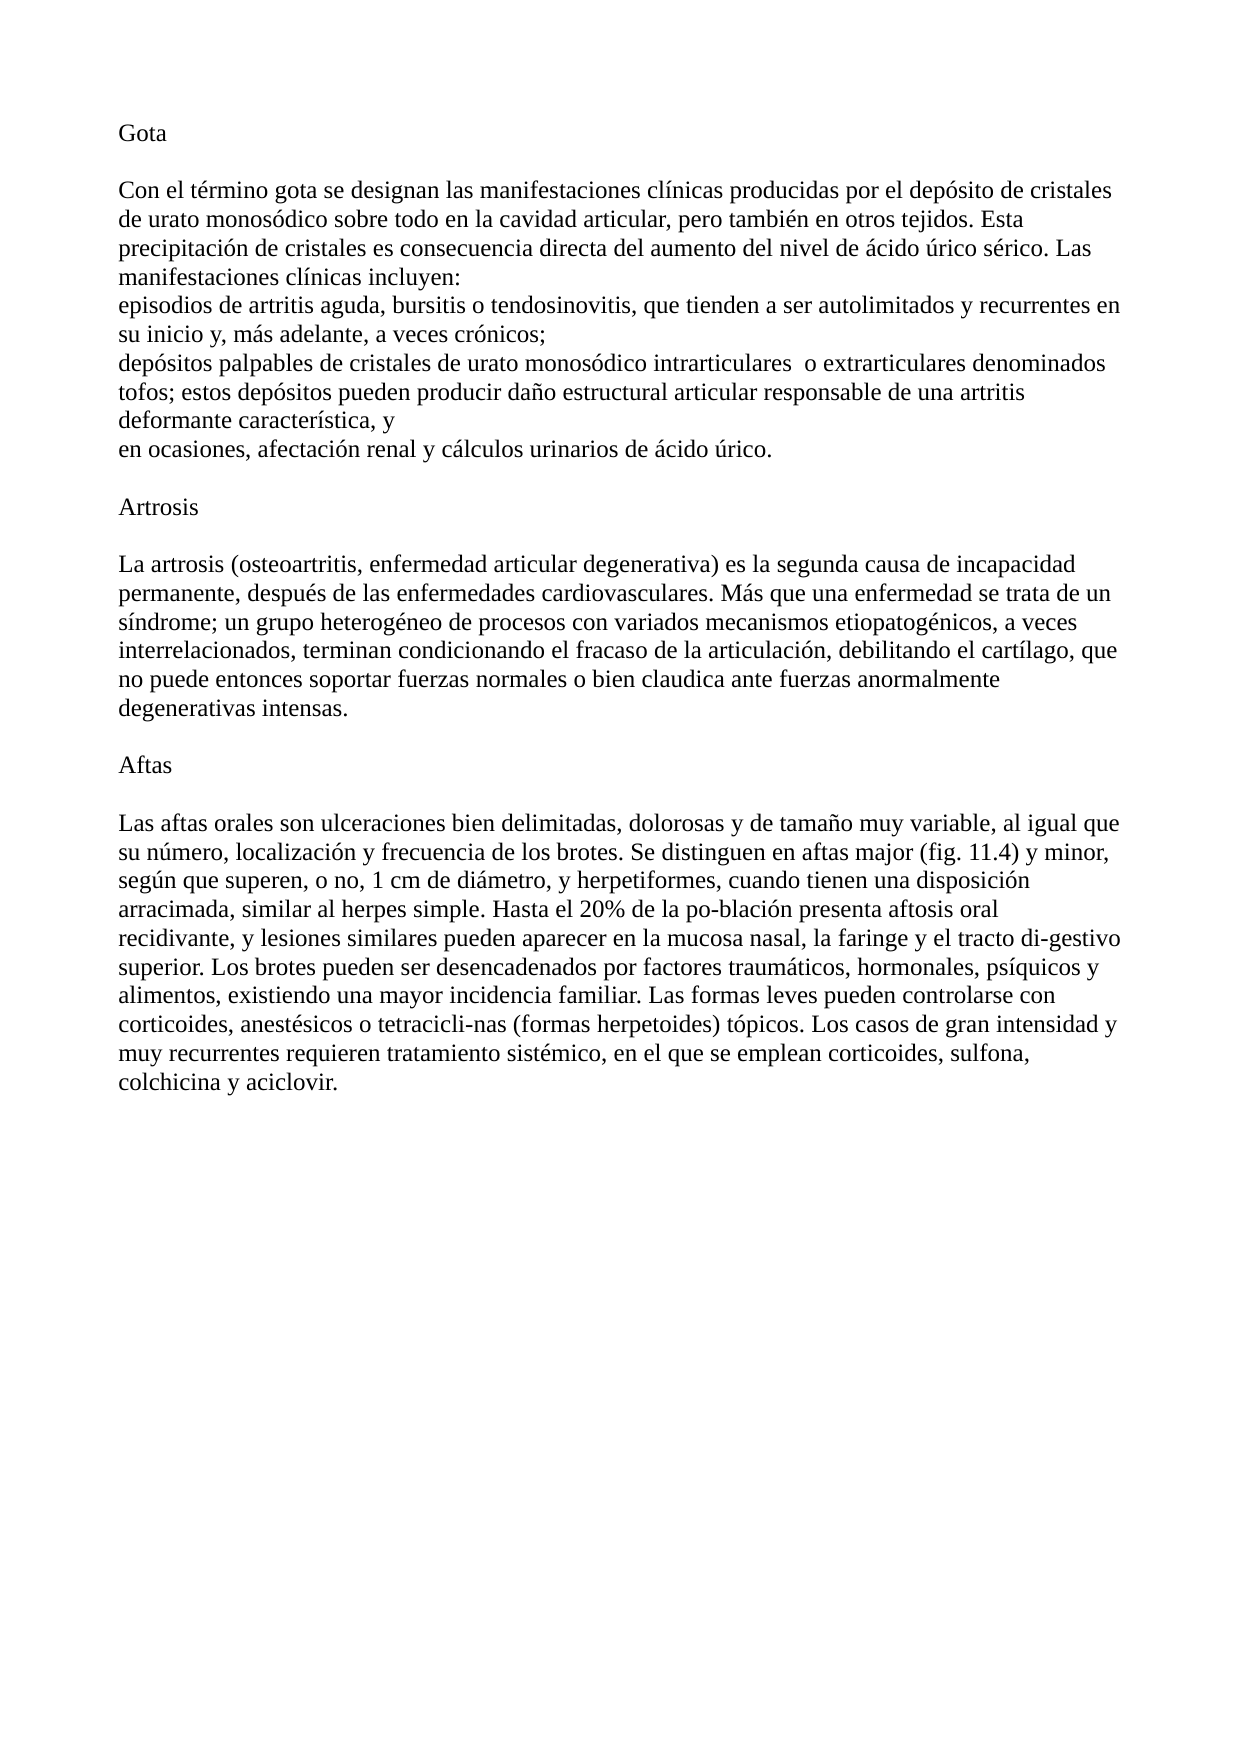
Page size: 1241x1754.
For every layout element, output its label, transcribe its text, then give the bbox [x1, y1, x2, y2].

text Gota [118, 118, 1122, 147]
text Artrosis [118, 492, 1122, 521]
text en ocasiones, afectación renal y cálculos urinarios de ácido úrico. [118, 434, 1122, 463]
text Con el término gota se designan las manifestaciones clínicas producidas por el depósito de cristales de urato monosódico sobre todo en la cavidad articular, pero también en otros tejidos. Esta precipitación de cristales es consecuencia directa del aumento del nivel de ácido úrico sérico. Las manifestaciones clínicas incluyen: [118, 176, 1122, 291]
text depósitos palpables de cristales de urato monosódico intrarticulares o extrarticulares denominados tofos; estos depósitos pueden producir daño estructural articular responsable de una artritis deformante característica, y [118, 348, 1122, 434]
text Las aftas orales son ulceraciones bien delimitadas, dolorosas y de tamaño muy variable, al igual que su número, localización y frecuencia de los brotes. Se distinguen en aftas major (fig. 11.4) y minor, según que superen, o no, 1 cm de diámetro, y herpetiformes, cuando tienen una disposición arracimada, similar al herpes simple. Hasta el 20% de la po-blación presenta aftosis oral recidivante, y lesiones similares pueden aparecer en la mucosa nasal, la faringe y el tracto di-gestivo superior. Los brotes pueden ser desencadenados por factores traumáticos, hormonales, psíquicos y alimentos, existiendo una mayor incidencia familiar. Las formas leves pueden controlarse con corticoides, anestésicos o tetracicli-nas (formas herpetoides) tópicos. Los casos de gran intensidad y muy recurrentes requieren tratamiento sistémico, en el que se emplean corticoides, sulfona, colchicina y aciclovir. [118, 808, 1122, 1096]
text La artrosis (osteoartritis, enfermedad articular degenerativa) es la segunda causa de incapacidad permanente, después de las enfermedades cardiovasculares. Más que una enfermedad se trata de un síndrome; un grupo heterogéneo de procesos con variados mecanismos etiopatogénicos, a veces interrelacionados, terminan condicionando el fracaso de la articulación, debilitando el cartílago, que no puede entonces soportar fuerzas normales o bien claudica ante fuerzas anormalmente degenerativas intensas. [118, 549, 1122, 722]
text episodios de artritis aguda, bursitis o tendosinovitis, que tienden a ser autolimitados y recurrentes en su inicio y, más adelante, a veces crónicos; [118, 291, 1122, 348]
text Aftas [118, 751, 1122, 779]
